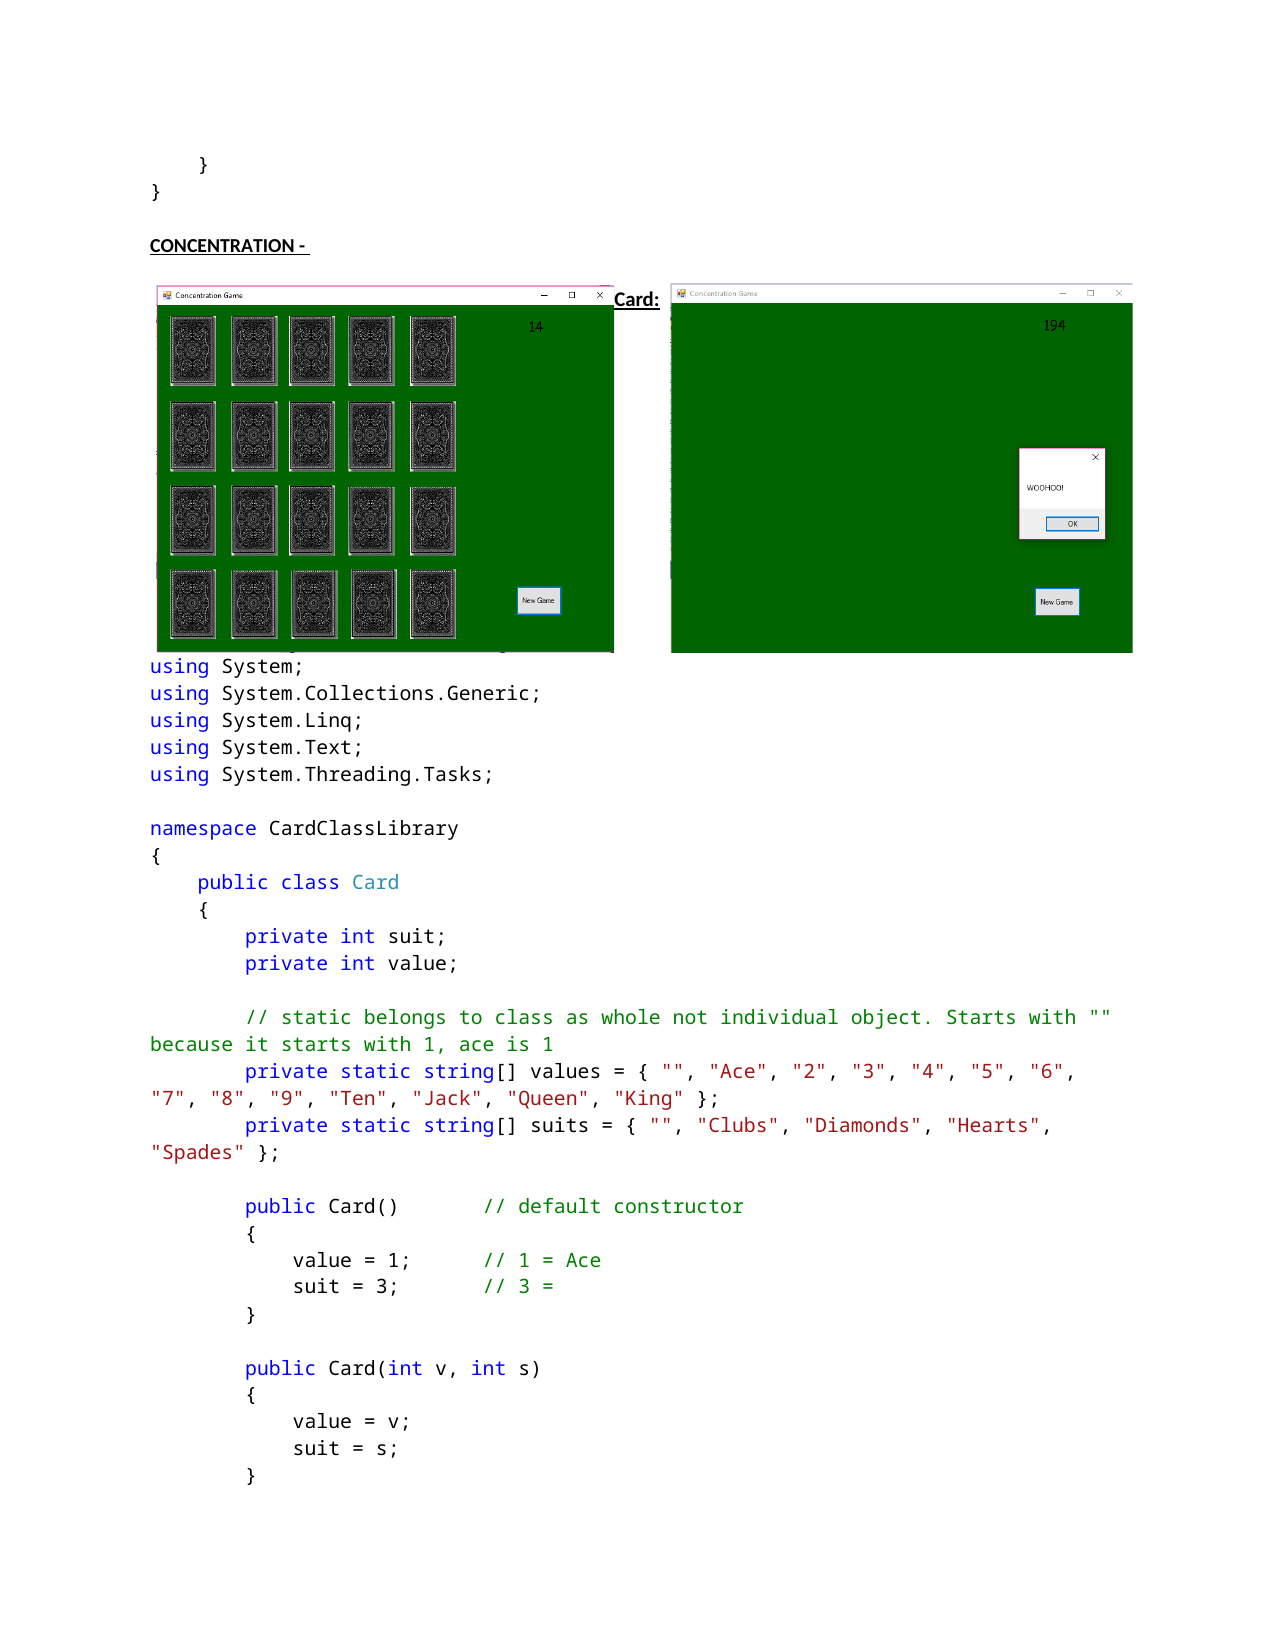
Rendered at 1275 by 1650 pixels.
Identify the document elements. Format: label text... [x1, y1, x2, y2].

text } [150, 177, 1125, 204]
text private static string[] suits = { "", "Clubs", "Diamonds", "Hearts", "Spades" }; [150, 1111, 1125, 1165]
text public class Card [150, 868, 1125, 895]
text Card: [615, 287, 670, 312]
text CONCENTRATION - [150, 231, 1125, 258]
text private int suit; [150, 922, 1125, 949]
text using System.Threading.Tasks; [150, 760, 1125, 787]
text { [150, 895, 1125, 922]
text using System.Linq; [150, 706, 1125, 733]
text private static string[] values = { "", "Ace", "2", "3", "4", "5", "6", "7", "8", "9", "Ten", "Jack", "Queen", "King" }; [150, 1057, 1125, 1111]
text } [150, 1462, 1125, 1489]
text [150, 287, 156, 312]
text using System.Collections.Generic; [150, 679, 1125, 706]
text value = v; [150, 1408, 1125, 1435]
text { [150, 1381, 1125, 1408]
text } [150, 1300, 1125, 1327]
text // static belongs to class as whole not individual object. Starts with "" because it starts with 1, ace is 1 [150, 1003, 1125, 1057]
text value = 1; // 1 = Ace [150, 1246, 1125, 1273]
text suit = 3; // 3 = [150, 1273, 1125, 1300]
text } [150, 150, 1125, 177]
text public Card(int v, int s) [150, 1354, 1125, 1381]
text using System.Text; [150, 733, 1125, 760]
text suit = s; [150, 1435, 1125, 1462]
text public Card() // default constructor [150, 1192, 1125, 1219]
text using System; [150, 337, 1125, 679]
text { [150, 841, 1125, 868]
text private int value; [150, 949, 1125, 976]
text namespace CardClassLibrary [150, 814, 1125, 841]
text { [150, 1219, 1125, 1246]
